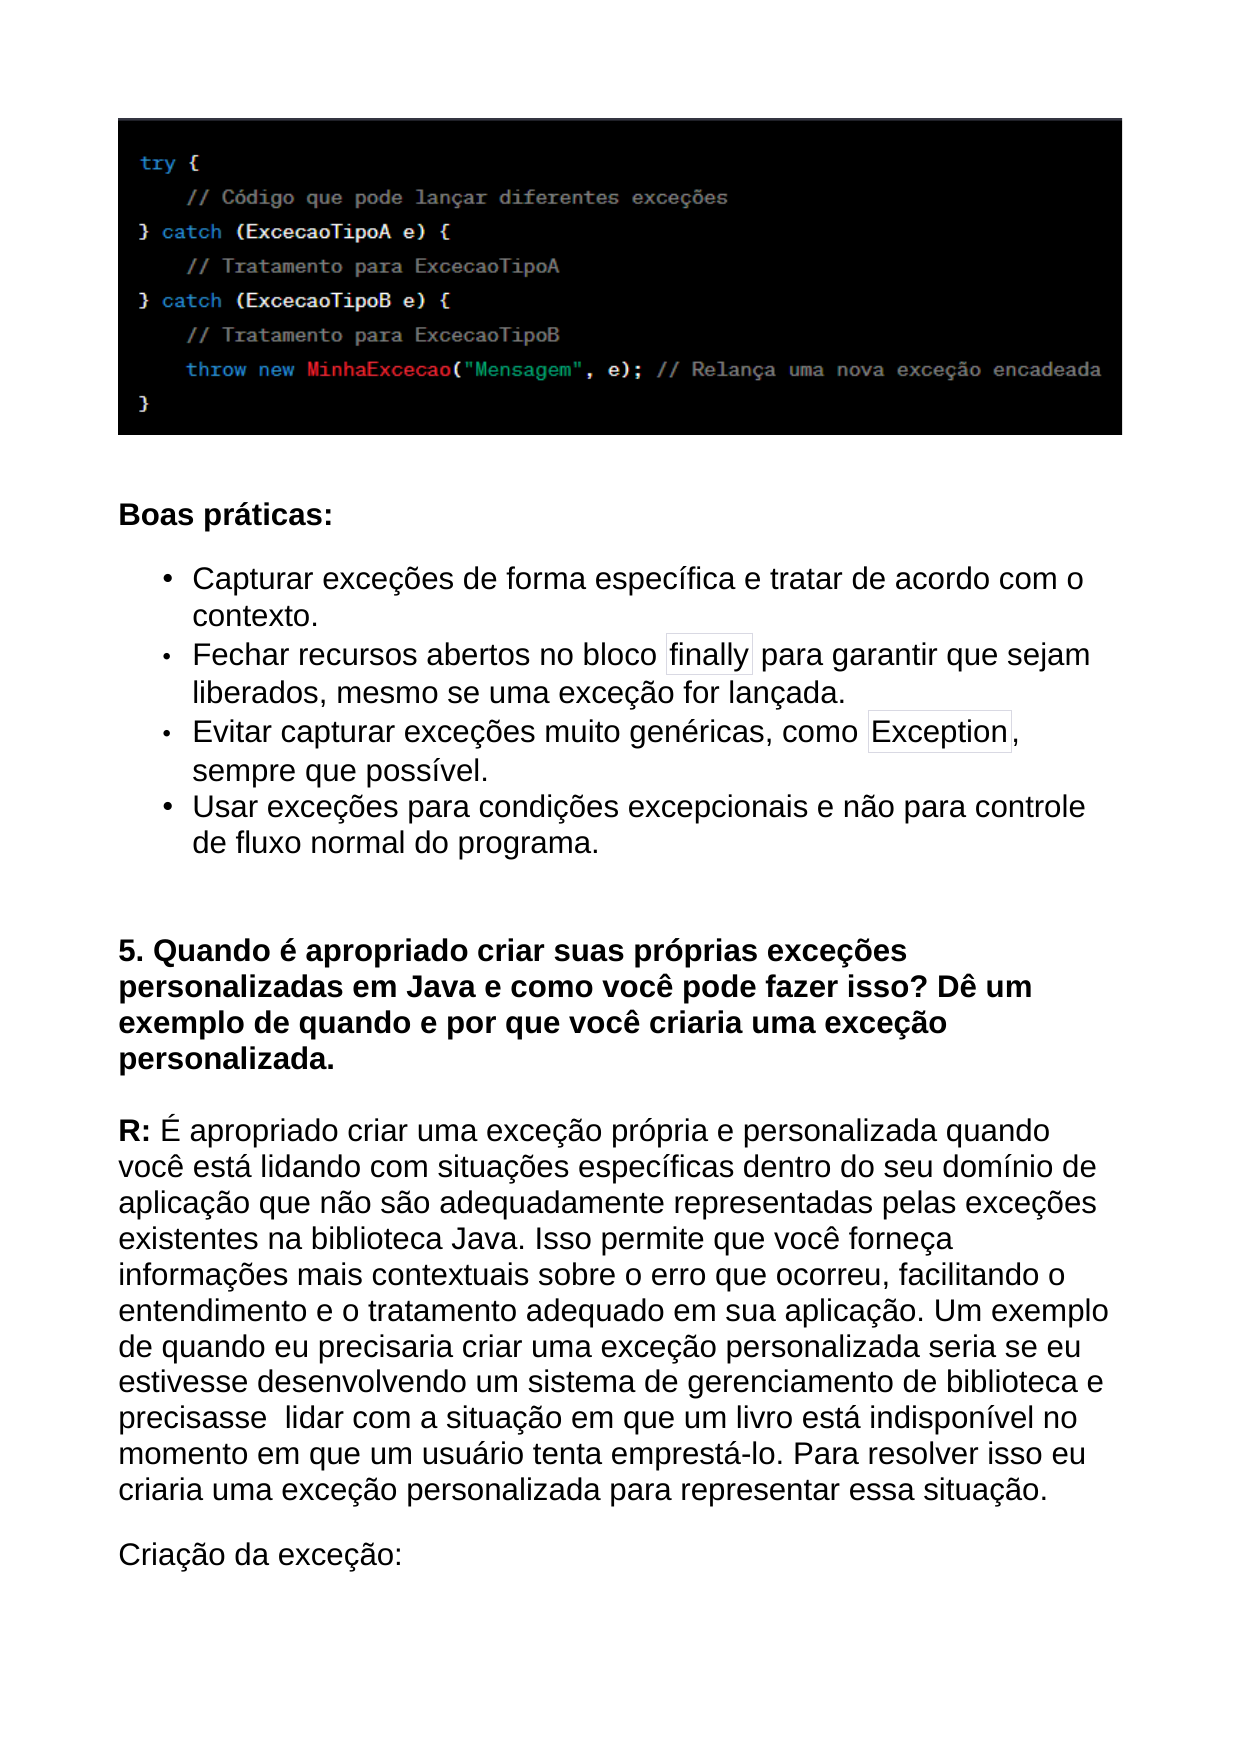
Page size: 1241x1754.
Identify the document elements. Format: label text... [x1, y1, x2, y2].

text R: É apropriado criar uma exceção própria e personalizada quando você está lidando com situações específicas dentro do seu domínio de aplicação que não são adequadamente representadas pelas exceções existentes na biblioteca Java. Isso permite que você forneça informações mais contextuais sobre o erro que ocorreu, facilitando o entendimento e o tratamento adequado em sua aplicação. Um exemplo de quando eu precisaria criar uma exceção personalizada seria se eu estivesse desenvolvendo um sistema de gerenciamento de biblioteca e precisasse lidar com a situação em que um livro está indisponível no momento em que um usuário tenta emprestá-lo. Para resolver isso eu criaria uma exceção personalizada para representar essa situação. [118, 1112, 1122, 1507]
text Criação da exceção: [118, 1536, 1122, 1572]
text Boas práticas: [118, 496, 1122, 532]
list Fechar recursos abertos no bloco finally para garantir que sejam liberados, mesmo se uma exceção for lançada. [162, 632, 1122, 710]
text 5. Quando é apropriado criar suas próprias exceções personalizadas em Java e como você pode fazer isso? Dê um exemplo de quando e por que você criaria uma exceção personalizada. [118, 932, 1122, 1076]
list Usar exceções para condições excepcionais e não para controle de fluxo normal do programa. [162, 788, 1122, 860]
list Evitar capturar exceções muito genéricas, como Exception, sempre que possível. [162, 710, 1122, 788]
picture [118, 118, 1123, 435]
list Capturar exceções de forma específica e tratar de acordo com o contexto. [162, 560, 1122, 632]
